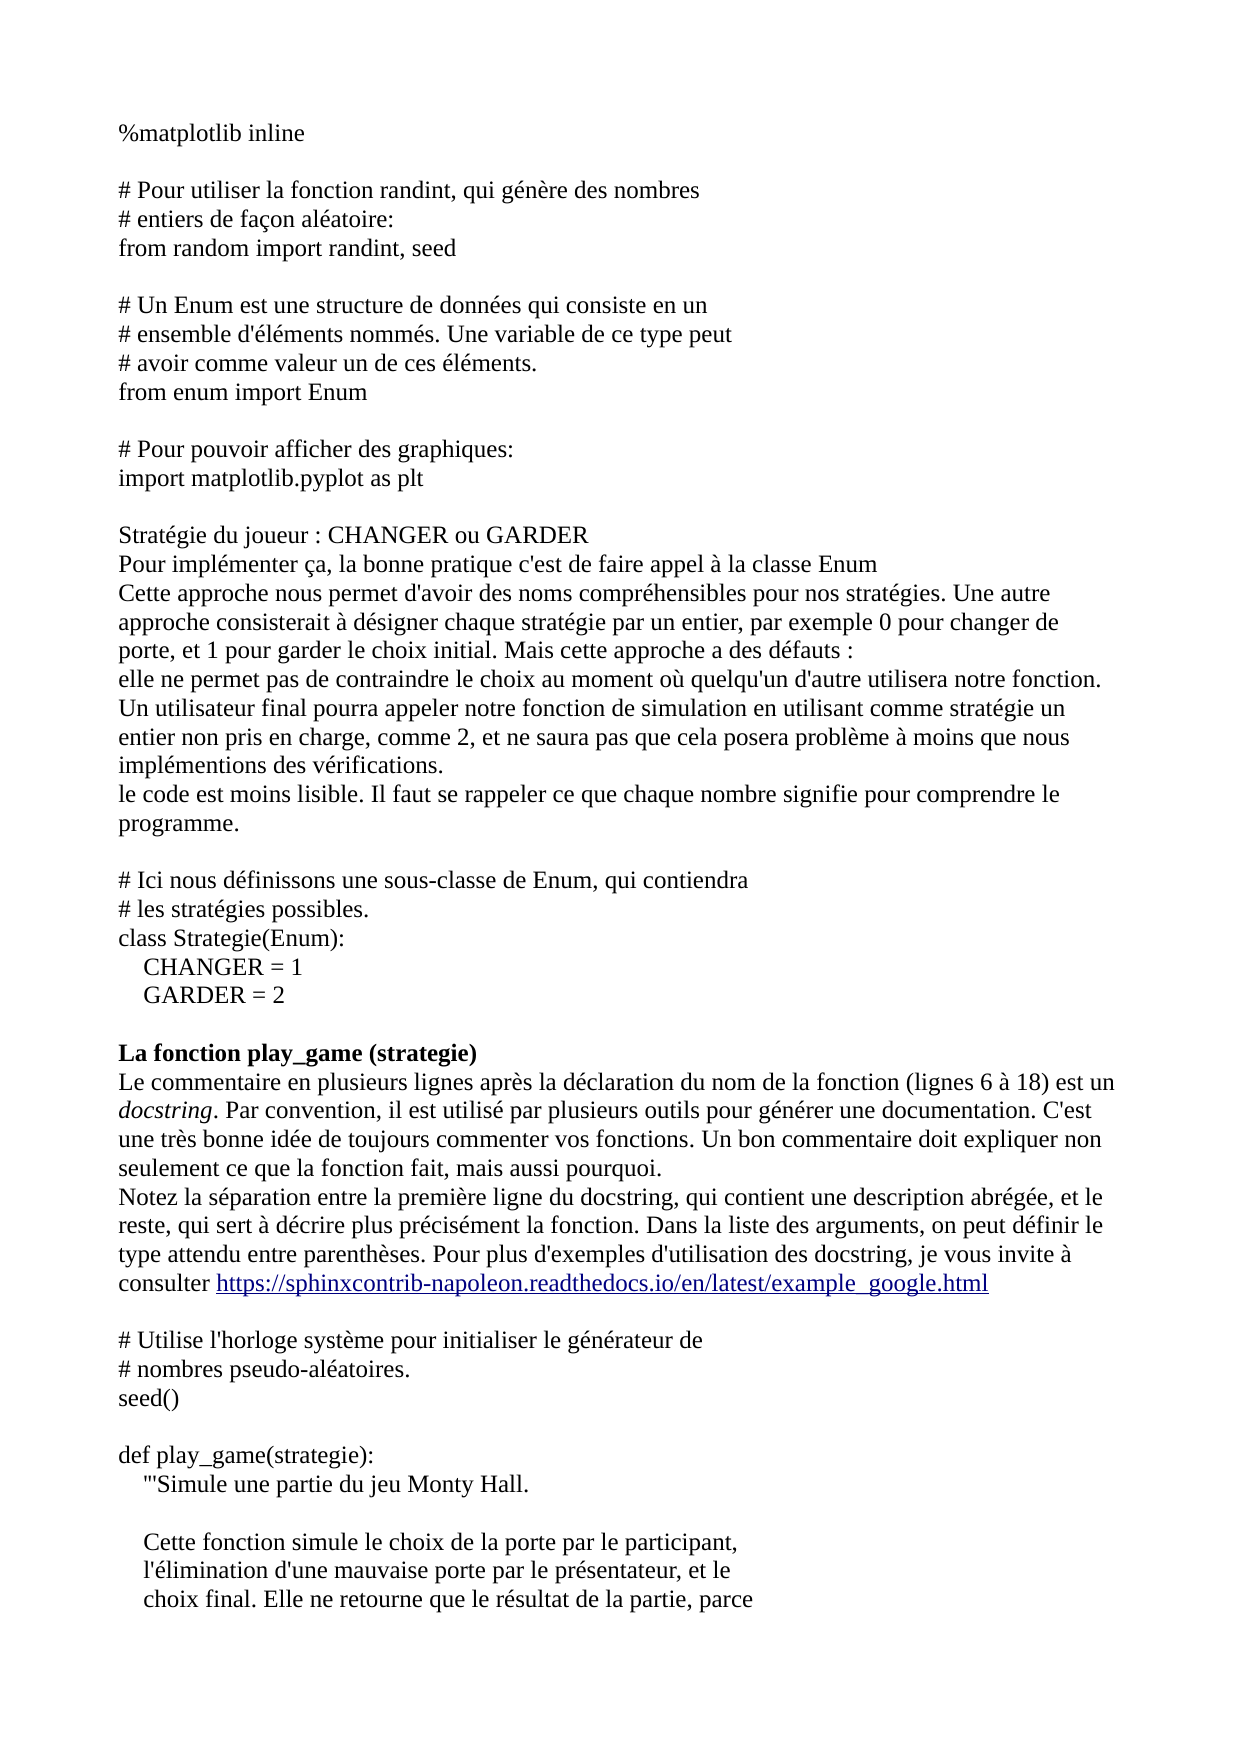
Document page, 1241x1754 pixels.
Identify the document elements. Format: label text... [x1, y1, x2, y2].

text CHANGER = 1 [118, 952, 1122, 981]
text choix final. Elle ne retourne que le résultat de la partie, parce [118, 1584, 1122, 1613]
text # les stratégies possibles. [118, 894, 1122, 923]
text # Ici nous définissons une sous-classe de Enum, qui contiendra [118, 866, 1122, 894]
text # Pour pouvoir afficher des graphiques: [118, 434, 1122, 463]
text Stratégie du joueur : CHANGER ou GARDER [118, 521, 1122, 549]
text '''Simule une partie du jeu Monty Hall. [118, 1469, 1122, 1498]
text # Pour utiliser la fonction randint, qui génère des nombres [118, 176, 1122, 204]
text Le commentaire en plusieurs lignes après la déclaration du nom de la fonction (lignes 6 à 18) est un docstring. Par convention, il est utilisé par plusieurs outils pour générer une documentation. C'est une très bonne idée de toujours commenter vos fonctions. Un bon commentaire doit expliquer non seulement ce que la fonction fait, mais aussi pourquoi. [118, 1067, 1122, 1182]
text GARDER = 2 [118, 981, 1122, 1009]
text Notez la séparation entre la première ligne du docstring, qui contient une description abrégée, et le reste, qui sert à décrire plus précisément la fonction. Dans la liste des arguments, on peut définir le type attendu entre parenthèses. Pour plus d'exemples d'utilisation des docstring, je vous invite à consulter https://sphinxcontrib-napoleon.readthedocs.io/en/latest/example_google.html [118, 1182, 1122, 1297]
text class Strategie(Enum): [118, 923, 1122, 952]
text # avoir comme valeur un de ces éléments. [118, 348, 1122, 377]
text Cette approche nous permet d'avoir des noms compréhensibles pour nos stratégies. Une autre approche consisterait à désigner chaque stratégie par un entier, par exemple 0 pour changer de porte, et 1 pour garder le choix initial. Mais cette approche a des défauts : [118, 578, 1122, 664]
text # Utilise l'horloge système pour initialiser le générateur de [118, 1326, 1122, 1354]
text La fonction play_game (strategie) [118, 1038, 1122, 1067]
text # Un Enum est une structure de données qui consiste en un [118, 291, 1122, 319]
text elle ne permet pas de contraindre le choix au moment où quelqu'un d'autre utilisera notre fonction. Un utilisateur final pourra appeler notre fonction de simulation en utilisant comme stratégie un entier non pris en charge, comme 2, et ne saura pas que cela posera problème à moins que nous implémentions des vérifications. [118, 664, 1122, 779]
text seed() [118, 1383, 1122, 1412]
text Pour implémenter ça, la bonne pratique c'est de faire appel à la classe Enum [118, 549, 1122, 578]
text le code est moins lisible. Il faut se rappeler ce que chaque nombre signifie pour comprendre le programme. [118, 779, 1122, 837]
text import matplotlib.pyplot as plt [118, 463, 1122, 492]
text from enum import Enum [118, 377, 1122, 406]
text Cette fonction simule le choix de la porte par le participant, [118, 1527, 1122, 1556]
text # ensemble d'éléments nommés. Une variable de ce type peut [118, 319, 1122, 348]
text # entiers de façon aléatoire: [118, 204, 1122, 233]
text %matplotlib inline [118, 118, 1122, 147]
text # nombres pseudo-aléatoires. [118, 1354, 1122, 1383]
text l'élimination d'une mauvaise porte par le présentateur, et le [118, 1556, 1122, 1584]
text from random import randint, seed [118, 233, 1122, 262]
text def play_game(strategie): [118, 1441, 1122, 1469]
